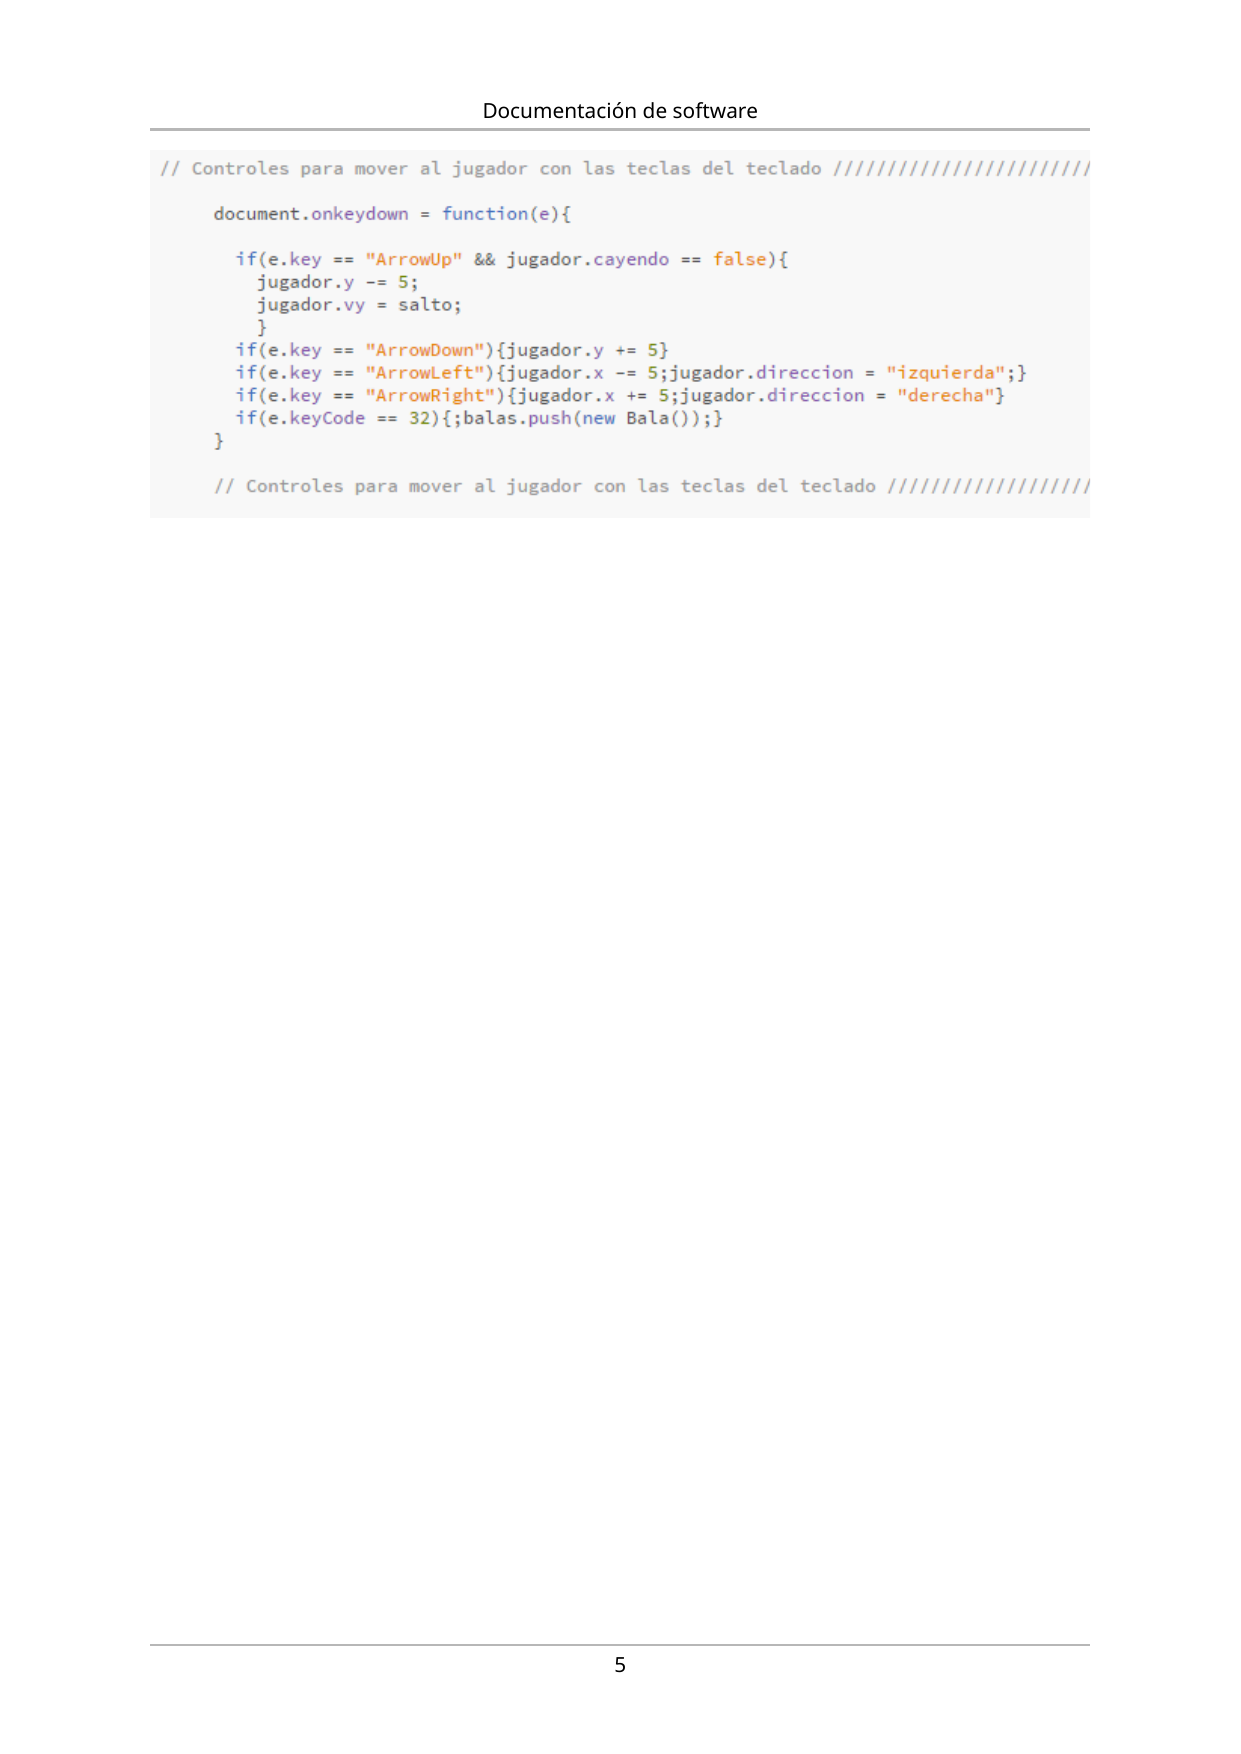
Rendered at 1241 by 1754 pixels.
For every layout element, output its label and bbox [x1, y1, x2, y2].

picture [150, 150, 1091, 518]
